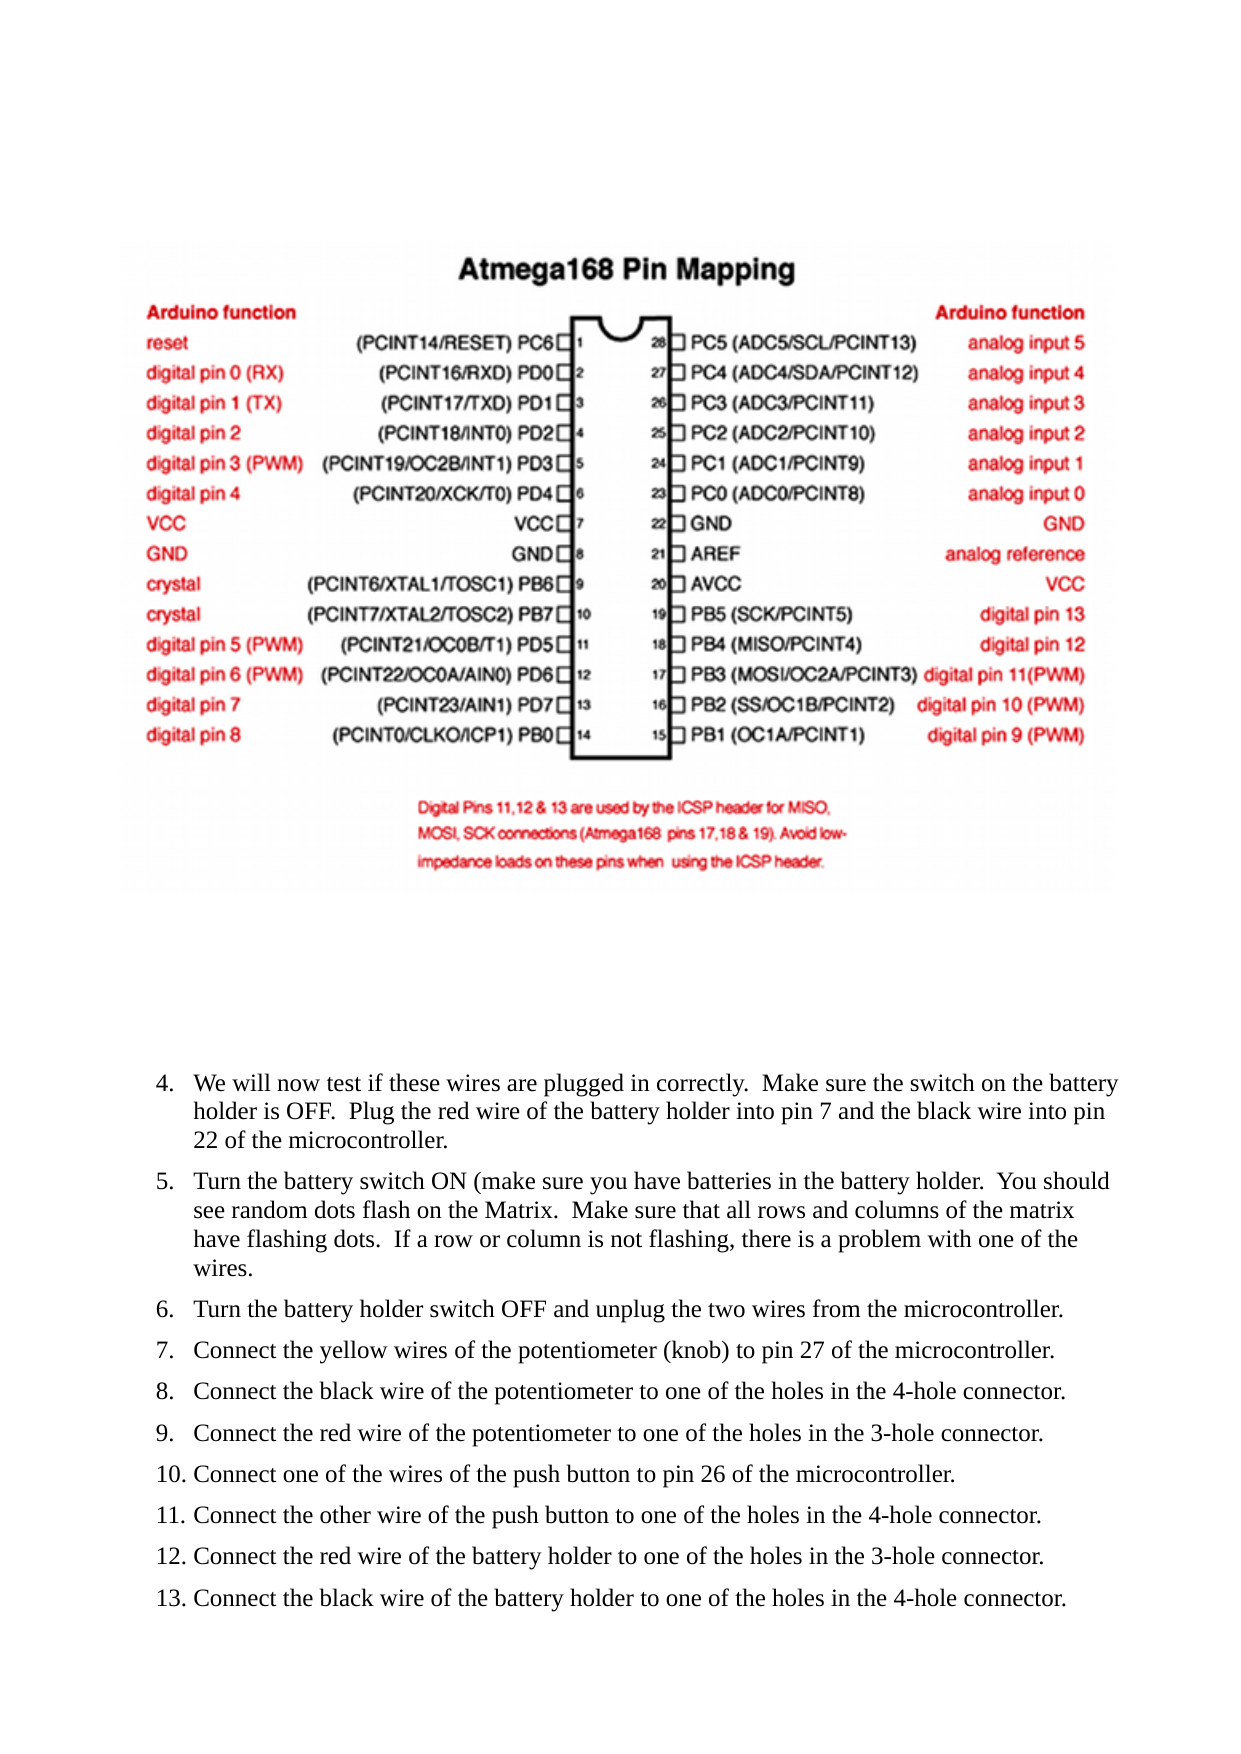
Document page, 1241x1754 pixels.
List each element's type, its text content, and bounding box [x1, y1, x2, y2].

list Connect the other wire of the push button to one of the holes in the 4-hole connector. [156, 1500, 1122, 1529]
list Connect the yellow wires of the potentiometer (knob) to pin 27 of the microcontroller. [156, 1335, 1122, 1364]
list Connect the black wire of the potentiometer to one of the holes in the 4-hole connector. [156, 1376, 1122, 1405]
list Connect one of the wires of the push button to pin 26 of the microcontroller. [156, 1459, 1122, 1488]
list Connect the red wire of the battery holder to one of the holes in the 3-hole connector. [156, 1541, 1122, 1570]
list We will now test if these wires are plugged in correctly. Make sure the switch on the battery holder is OFF. Plug the red wire of the battery holder into pin 7 and the black wire into pin 22 of the microcontroller. [156, 1068, 1122, 1154]
picture [118, 239, 1116, 893]
list Connect the red wire of the potentiometer to one of the holes in the 3-hole connector. [156, 1418, 1122, 1446]
list Connect the black wire of the battery holder to one of the holes in the 4-hole connector. [156, 1583, 1122, 1611]
list Turn the battery holder switch OFF and unplug the two wires from the microcontroller. [156, 1294, 1122, 1323]
list Turn the battery switch ON (make sure you have batteries in the battery holder. You should see random dots flash on the Matrix. Make sure that all rows and columns of the matrix have flashing dots. If a row or column is not flashing, there is a problem with one of the wires. [156, 1166, 1122, 1281]
